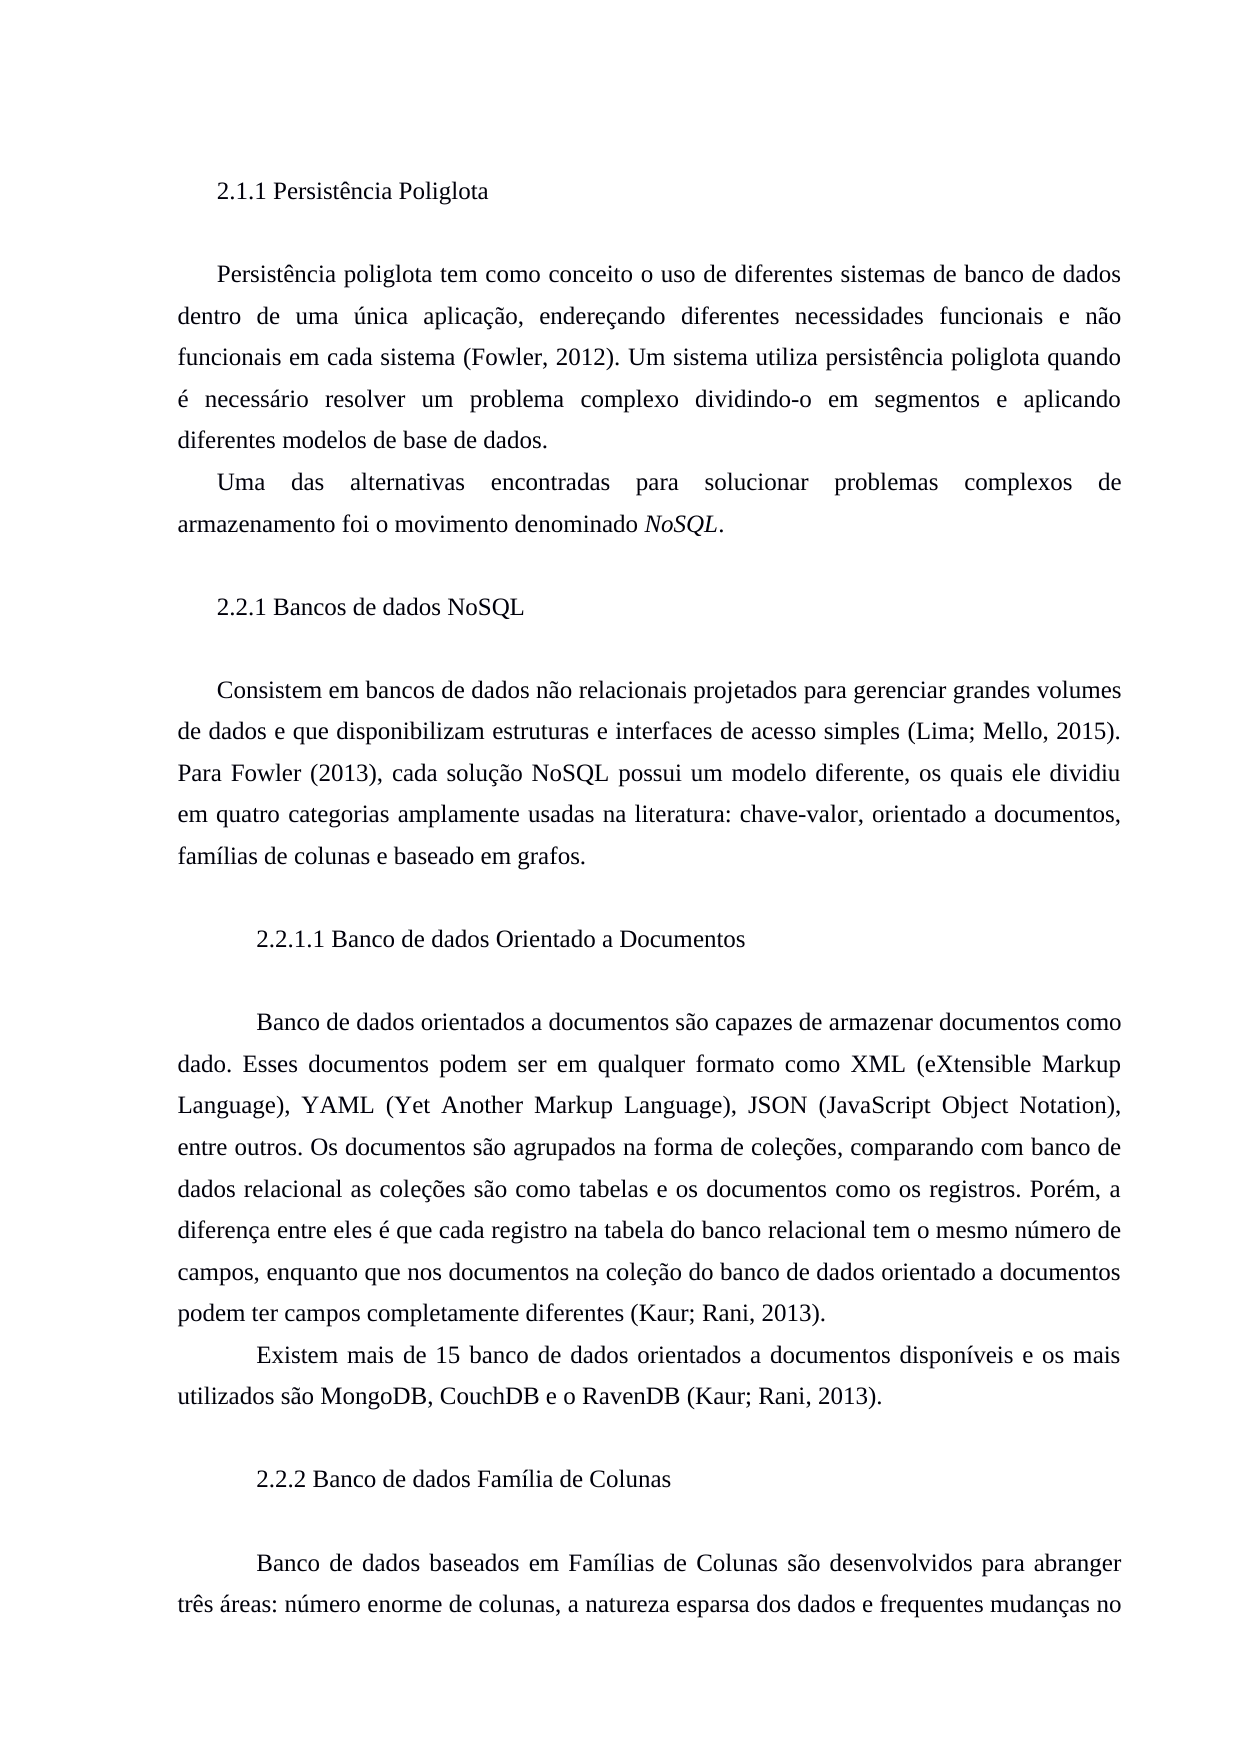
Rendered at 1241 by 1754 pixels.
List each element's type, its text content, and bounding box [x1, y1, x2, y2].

text 2.2.1 Bancos de dados NoSQL [177, 593, 1122, 621]
text 2.1.1 Persistência Poliglota [177, 177, 1122, 205]
text Banco de dados orientados a documentos são capazes de armazenar documentos como dado. Esses documentos podem ser em qualquer formato como XML (eXtensible Markup Language), YAML (Yet Another Markup Language), JSON (JavaScript Object Notation), entre outros. Os documentos são agrupados na forma de coleções, comparando com banco de dados relacional as coleções são como tabelas e os documentos como os registros. Porém, a diferença entre eles é que cada registro na tabela do banco relacional tem o mesmo número de campos, enquanto que nos documentos na coleção do banco de dados orientado a documentos podem ter campos completamente diferentes (Kaur; Rani, 2013). [177, 1008, 1122, 1327]
text Existem mais de 15 banco de dados orientados a documentos disponíveis e os mais utilizados são MongoDB, CouchDB e o RavenDB (Kaur; Rani, 2013). [177, 1341, 1122, 1410]
text Persistência poliglota tem como conceito o uso de diferentes sistemas de banco de dados dentro de uma única aplicação, endereçando diferentes necessidades funcionais e não funcionais em cada sistema (Fowler, 2012). Um sistema utiliza persistência poliglota quando é necessário resolver um problema complexo dividindo-o em segmentos e aplicando diferentes modelos de base de dados. [177, 260, 1122, 454]
text Banco de dados baseados em Famílias de Colunas são desenvolvidos para abranger três áreas: número enorme de colunas, a natureza esparsa dos dados e frequentes mudanças no [177, 1549, 1122, 1618]
text Uma das alternativas encontradas para solucionar problemas complexos de armazenamento foi o movimento denominado NoSQL. [177, 468, 1122, 537]
text 2.2.1.1 Banco de dados Orientado a Documentos [177, 925, 1122, 953]
text 2.2.2 Banco de dados Família de Colunas [177, 1466, 1122, 1493]
text Consistem em bancos de dados não relacionais projetados para gerenciar grandes volumes de dados e que disponibilizam estruturas e interfaces de acesso simples (Lima; Mello, 2015). Para Fowler (2013), cada solução NoSQL possui um modelo diferente, os quais ele dividiu em quatro categorias amplamente usadas na literatura: chave-valor, orientado a documentos, famílias de colunas e baseado em grafos. [177, 676, 1122, 870]
